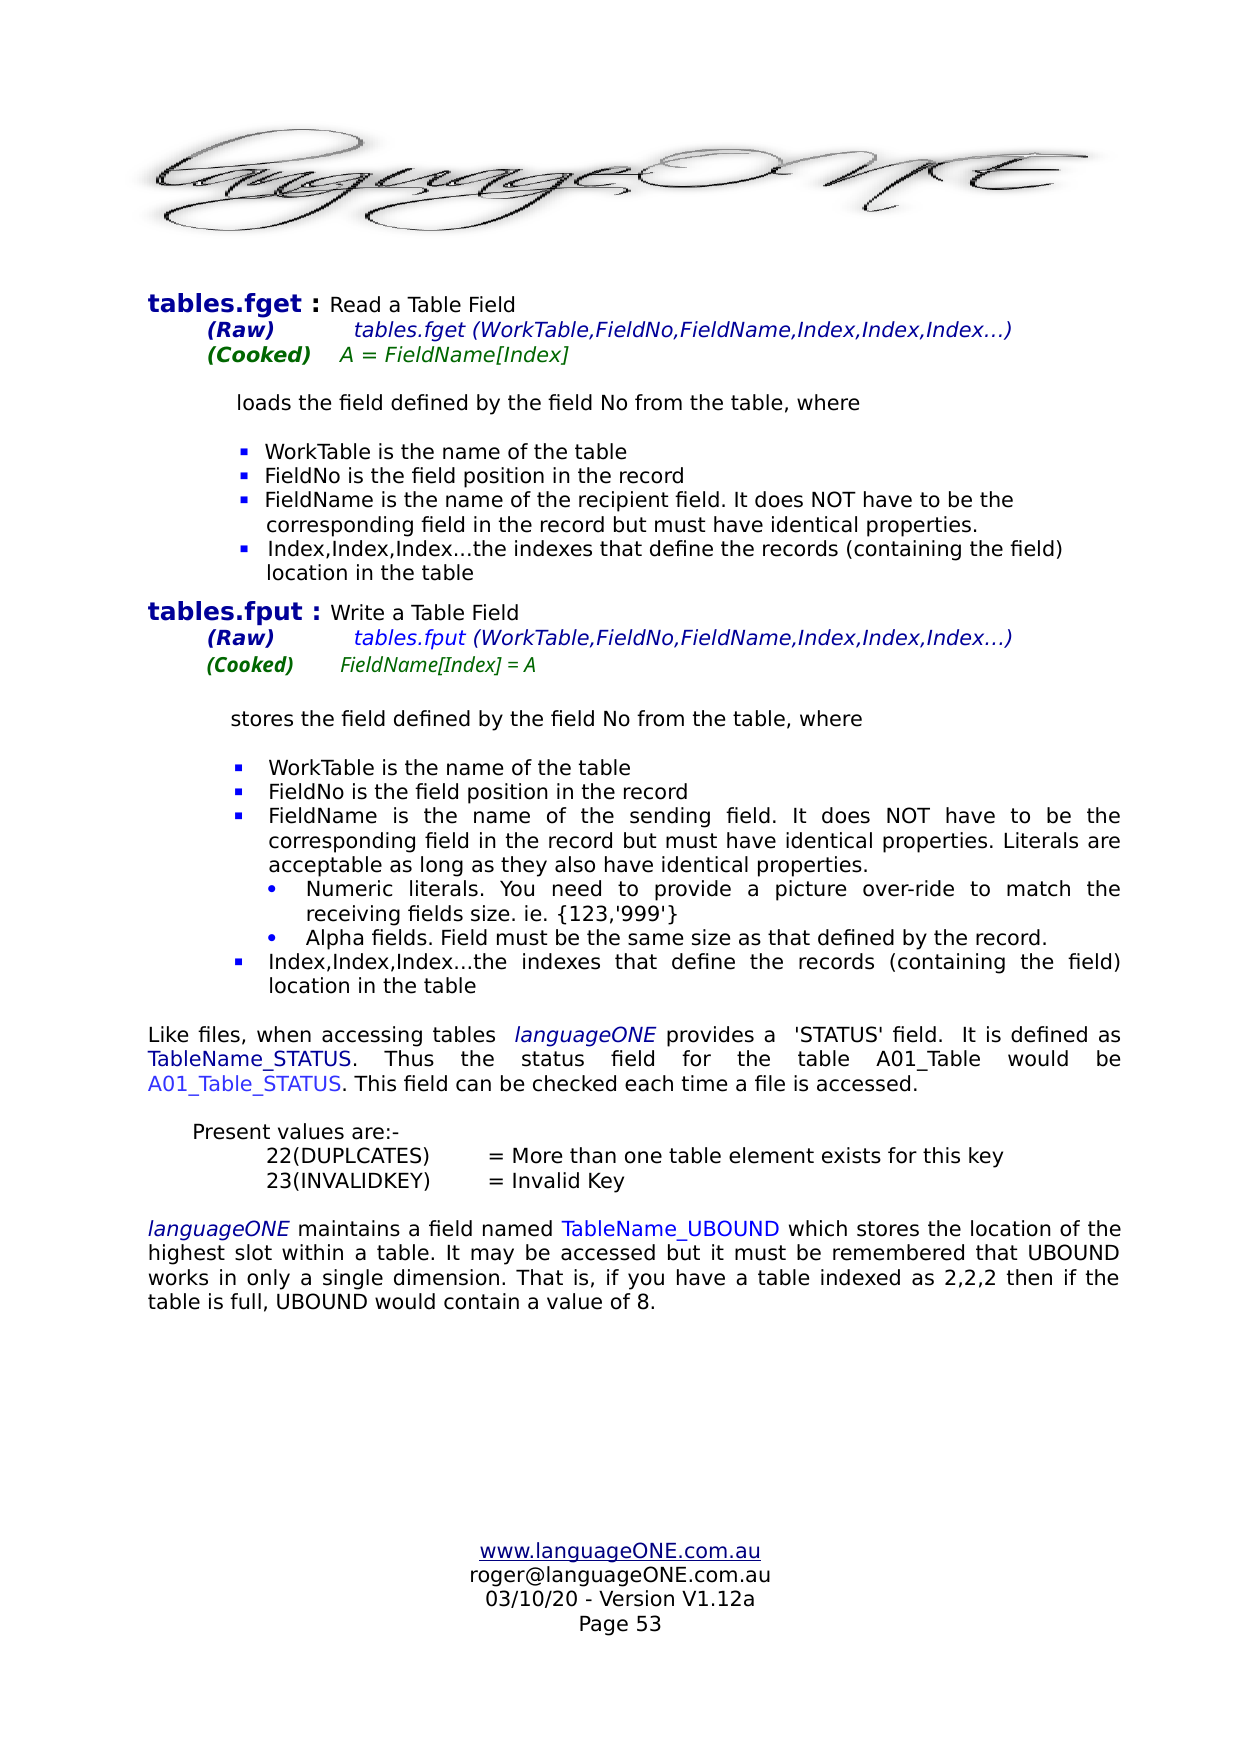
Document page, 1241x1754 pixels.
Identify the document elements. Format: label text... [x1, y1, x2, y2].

text 23(INVALIDKEY) = Invalid Key [118, 1169, 1122, 1193]
text corresponding field in the record but must have identical properties. [266, 513, 1122, 537]
list FieldName is the name of the recipient field. It does NOT have to be the [236, 488, 1122, 513]
text (Cooked) FieldName[Index] = A [207, 651, 1122, 679]
text Like files, when accessing tables languageONE provides a 'STATUS' field. It is defined as TableName_STATUS. Thus the status field for the table A01_Table would be A01_Table_STATUS. This field can be checked each time a file is accessed. [148, 1023, 1122, 1096]
list FieldName is the name of the sending field. It does NOT have to be the corresponding field in the record but must have identical properties. Literals are acceptable as long as they also have identical properties. [231, 804, 1122, 877]
text location in the table [266, 561, 1122, 585]
list WorkTable is the name of the table [236, 440, 1122, 464]
picture [125, 120, 1118, 239]
list Index,Index,Index...the indexes that define the records (containing the field) [236, 537, 1122, 561]
text stores the field defined by the field No from the table, where [230, 707, 1122, 732]
text languageONE maintains a field named TableName_UBOUND which stores the location of the highest slot within a table. It may be accessed but it must be remembered that UBOUND works in only a single dimension. That is, if you have a table indexed as 2,2,2 then if the table is full, UBOUND would contain a value of 8. [148, 1217, 1122, 1314]
subtitle tables.fget : Read a Table Field [148, 289, 1122, 318]
text 22(DUPLCATES) = More than one table element exists for this key [118, 1144, 1122, 1169]
list Index,Index,Index...the indexes that define the records (containing the field) location in the table [231, 950, 1122, 999]
subtitle tables.fput : Write a Table Field [148, 597, 1122, 626]
list FieldNo is the field position in the record [231, 780, 1122, 804]
list Alpha fields. Field must be the same size as that defined by the record. [268, 926, 1122, 950]
list Numeric literals. You need to provide a picture over-ride to match the receiving fields size. ie. {123,'999'} [268, 877, 1122, 926]
text (Raw) tables.fget (WorkTable,FieldNo,FieldName,Index,Index,Index…) [207, 318, 1122, 343]
text (Cooked) A = FieldName[Index] [207, 343, 1122, 367]
text loads the field defined by the field No from the table, where [236, 391, 1122, 416]
text (Raw) tables.fput (WorkTable,FieldNo,FieldName,Index,Index,Index…) [207, 626, 1122, 651]
text Present values are:- [118, 1120, 1122, 1144]
list FieldNo is the field position in the record [236, 464, 1122, 488]
list WorkTable is the name of the table [231, 756, 1122, 780]
